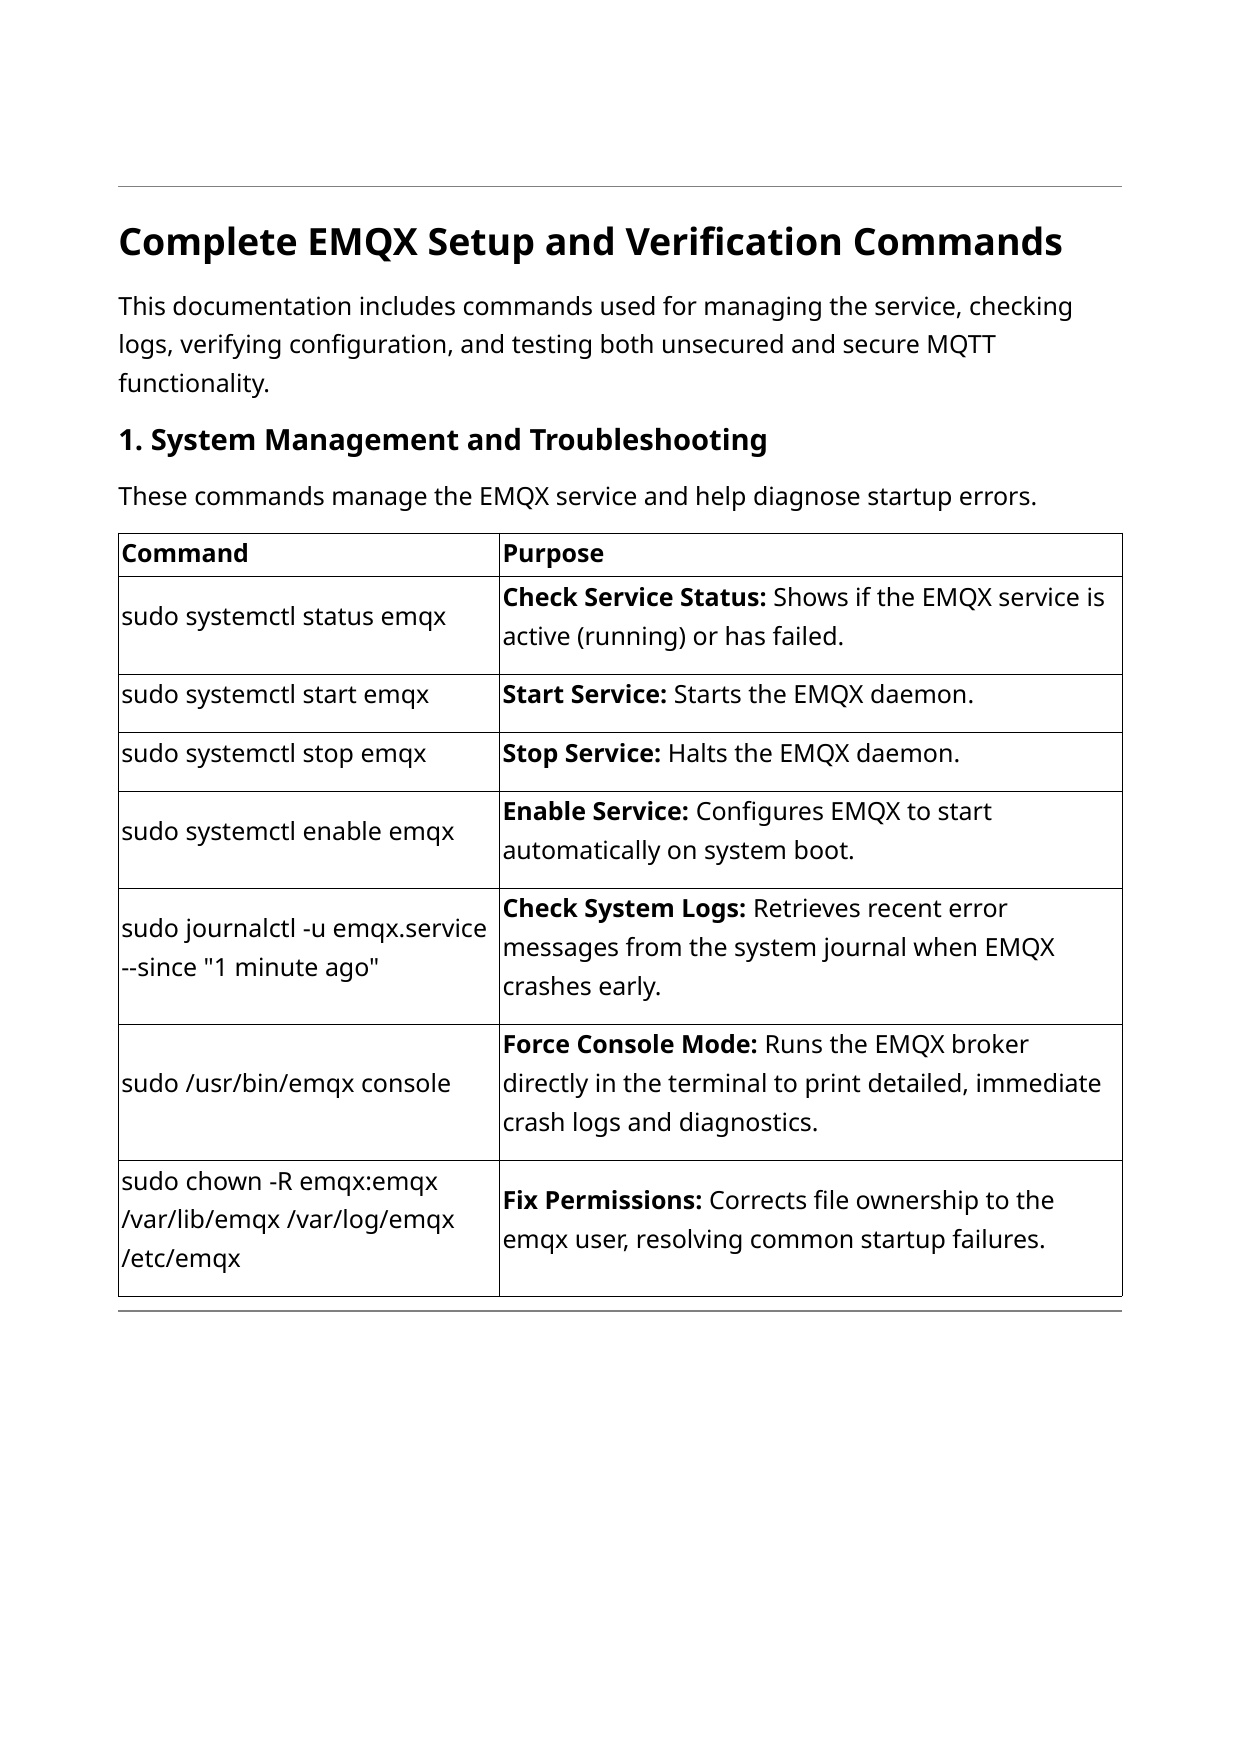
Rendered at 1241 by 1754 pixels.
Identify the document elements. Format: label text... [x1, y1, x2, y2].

table_cell Enable Service: Configures EMQX to start automatically on system boot. [500, 792, 1122, 888]
table_cell sudo systemctl status emqx [119, 577, 499, 674]
table_cell Force Console Mode: Runs the EMQX broker directly in the terminal to print detailed, immediate crash logs and diagnostics. [500, 1025, 1122, 1160]
table_header Purpose [500, 534, 1122, 576]
table_cell sudo /usr/bin/emqx console [119, 1025, 499, 1160]
table_cell sudo journalctl -u emqx.service --since "1 minute ago" [119, 889, 499, 1024]
text These commands manage the EMQX service and help diagnose startup errors. [118, 479, 1122, 513]
table_cell Check Service Status: Shows if the EMQX service is active (running) or has failed. [500, 577, 1122, 674]
table_cell Start Service: Starts the EMQX daemon. [500, 675, 1122, 732]
table_header Command [119, 534, 499, 576]
table_cell Fix Permissions: Corrects file ownership to the emqx user, resolving common startup failures. [500, 1161, 1122, 1296]
table_cell sudo chown -R emqx:emqx /var/lib/emqx /var/log/emqx /etc/emqx [119, 1161, 499, 1296]
table_cell sudo systemctl start emqx [119, 675, 499, 732]
subtitle 1. System Management and Troubleshooting [118, 419, 1122, 459]
table_cell Check System Logs: Retrieves recent error messages from the system journal when EMQX crashes early. [500, 889, 1122, 1024]
table_cell sudo systemctl enable emqx [119, 792, 499, 888]
table_cell Stop Service: Halts the EMQX daemon. [500, 733, 1122, 791]
table_cell sudo systemctl stop emqx [119, 733, 499, 791]
text This documentation includes commands used for managing the service, checking logs, verifying configuration, and testing both unsecured and secure MQTT functionality. [118, 288, 1122, 400]
subtitle Complete EMQX Setup and Verification Commands [118, 216, 1122, 267]
